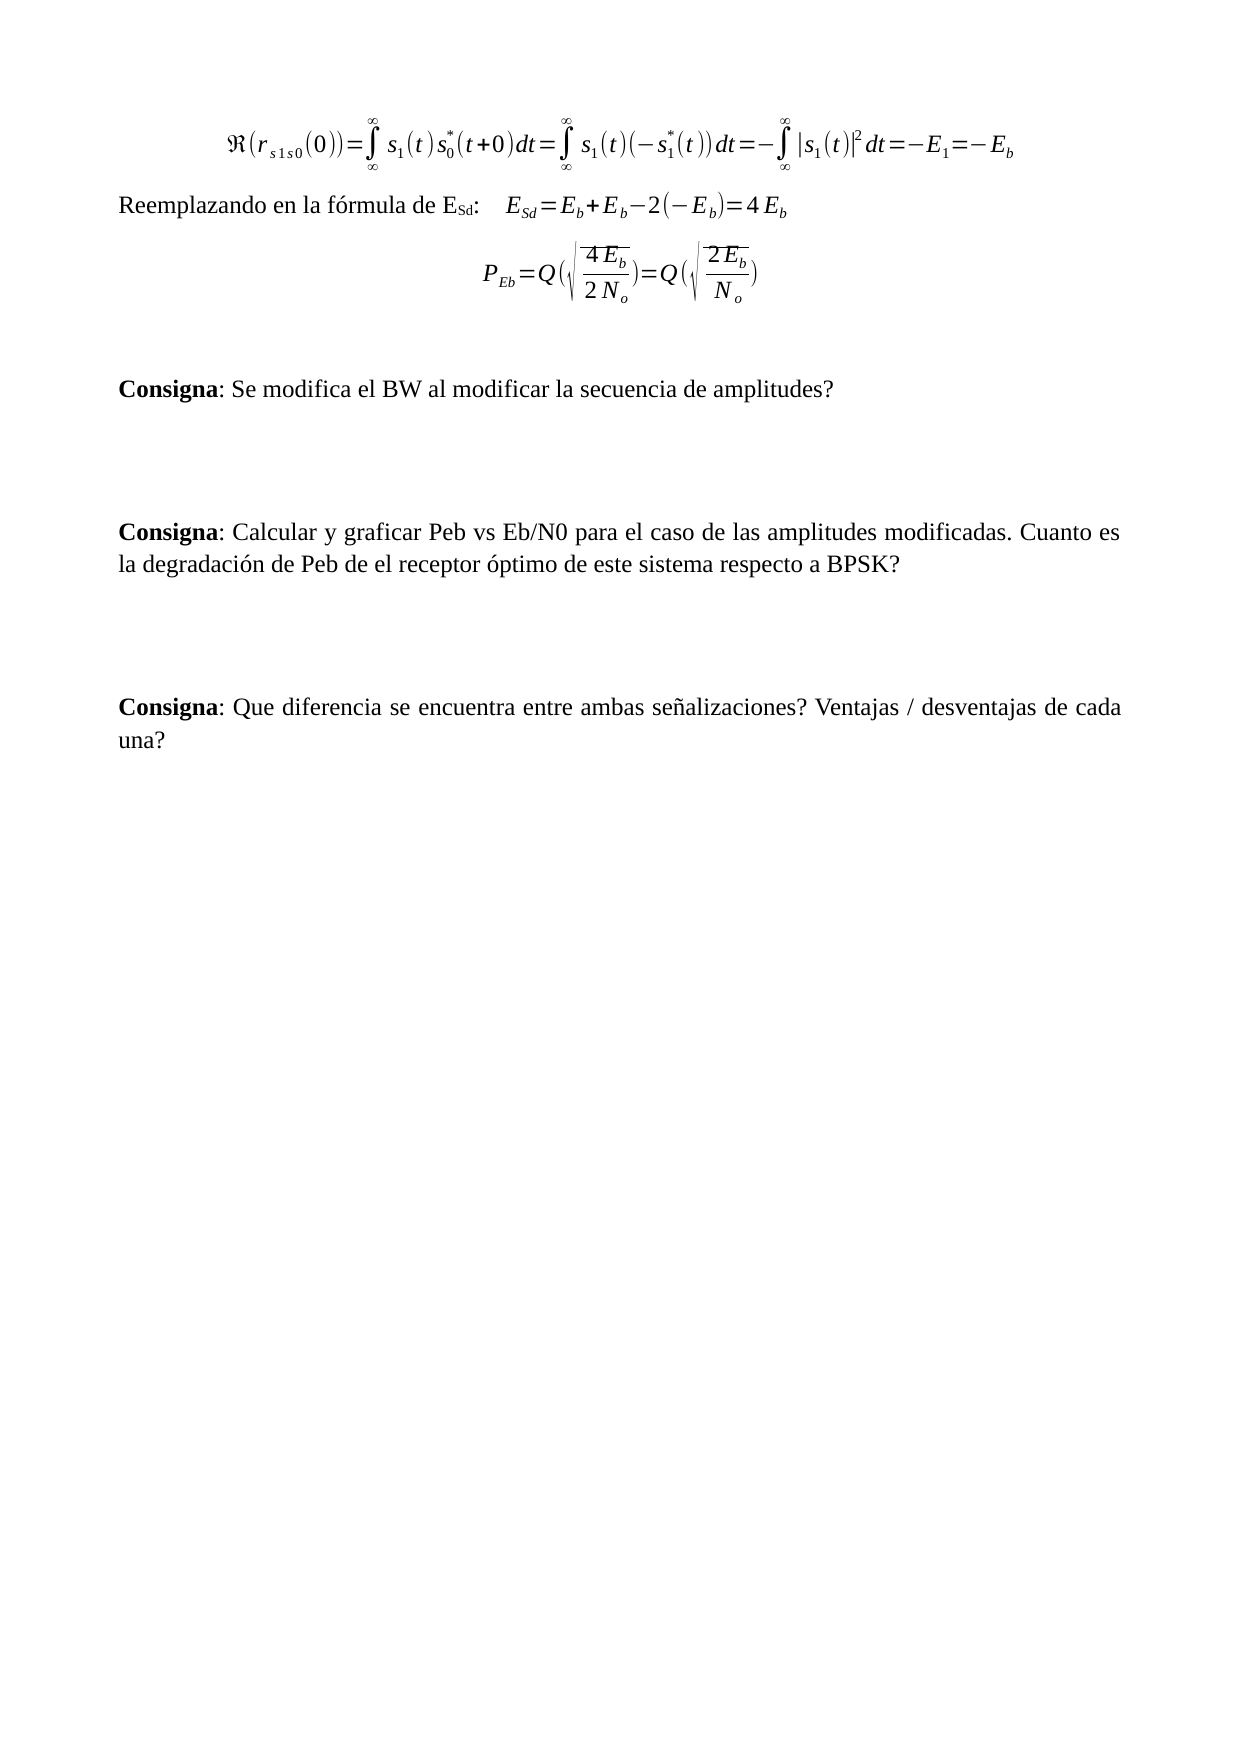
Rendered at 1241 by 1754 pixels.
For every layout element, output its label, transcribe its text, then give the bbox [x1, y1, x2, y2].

text Consigna: Calcular y graficar Peb vs Eb/N0 para el caso de las amplitudes modificadas. Cuanto es la degradación de Peb de el receptor óptimo de este sistema respecto a BPSK? [118, 517, 1122, 578]
text Reemplazando en la fórmula de ESd: [118, 190, 1122, 222]
text Consigna: Se modifica el BW al modificar la secuencia de amplitudes? [118, 374, 1122, 402]
text Consigna: Que diferencia se encuentra entre ambas señalizaciones? Ventajas / desventajas de cada una? [118, 692, 1122, 754]
